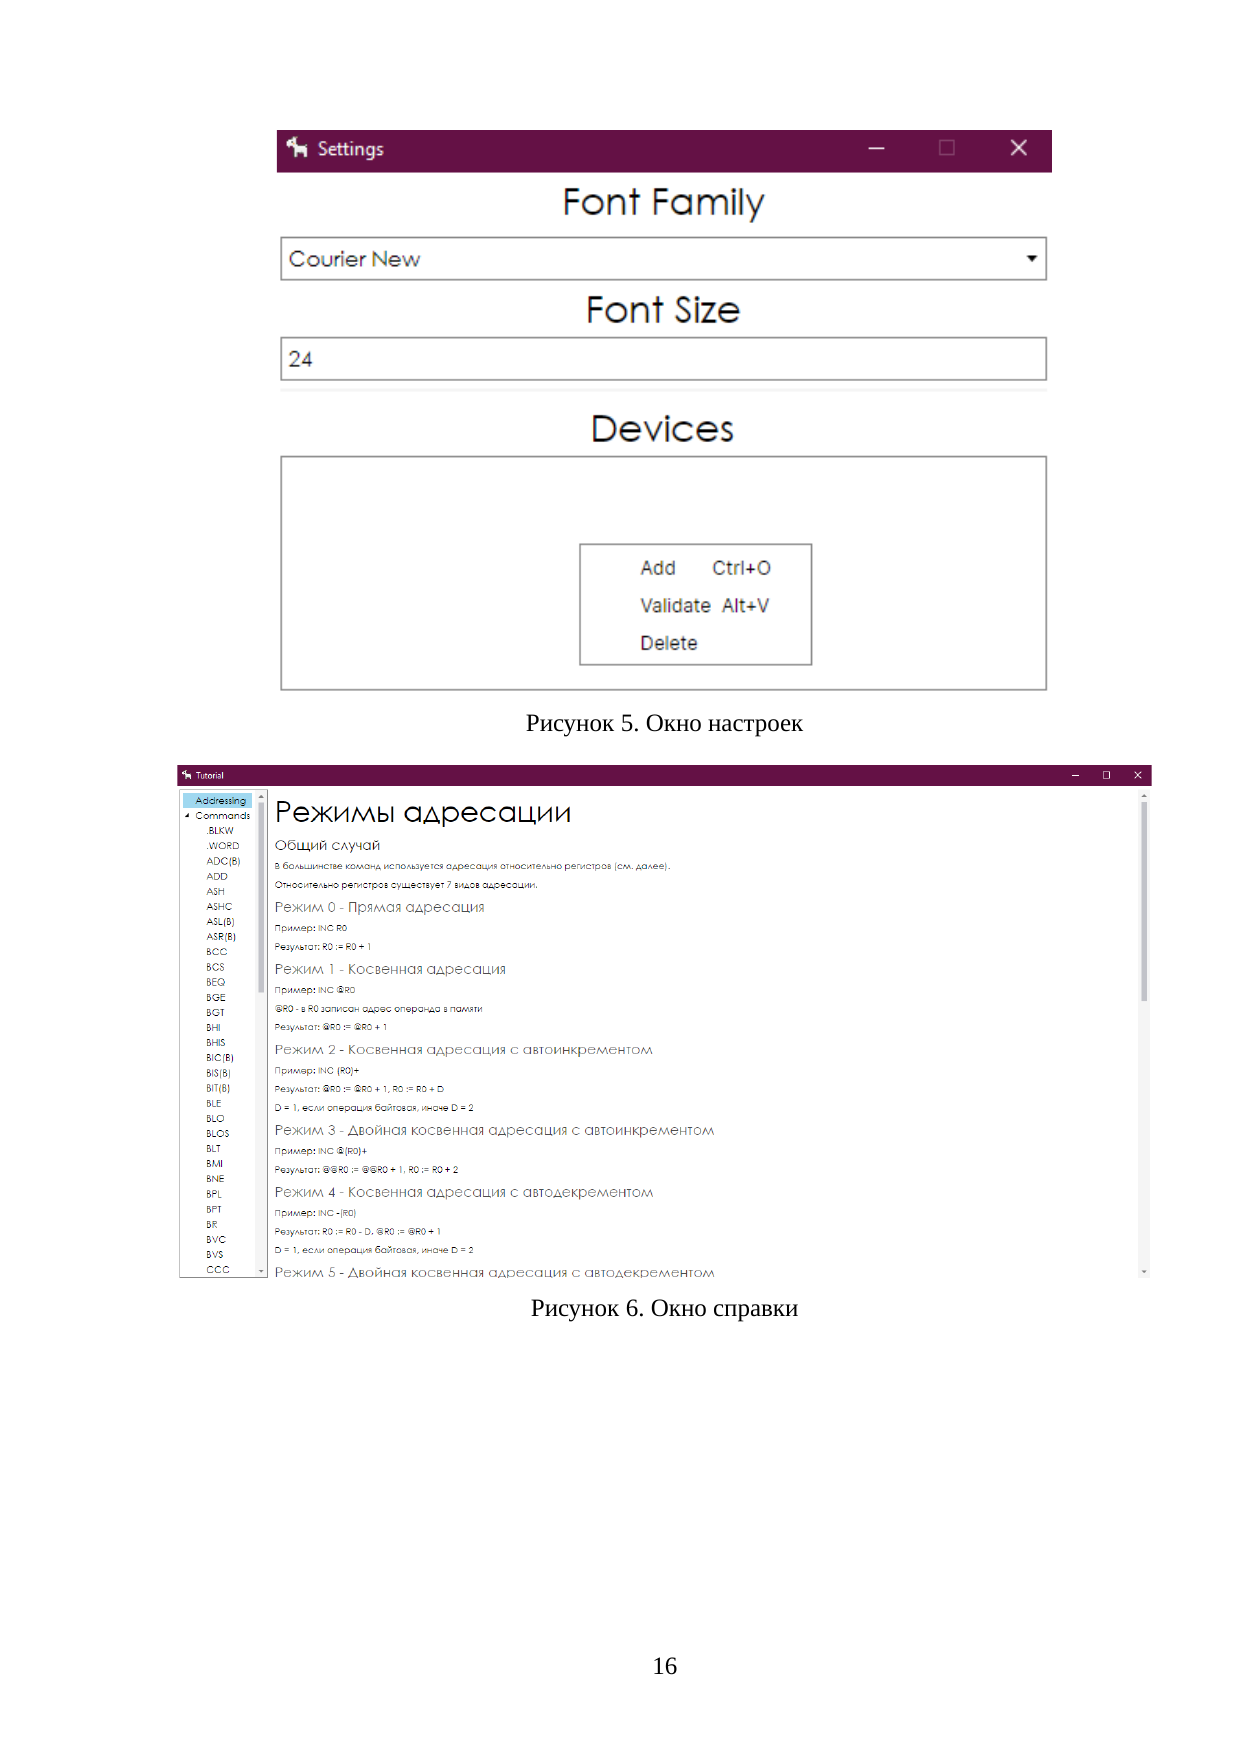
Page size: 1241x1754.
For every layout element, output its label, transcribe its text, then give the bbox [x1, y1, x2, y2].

picture [276, 130, 1052, 694]
picture [177, 765, 1152, 1279]
text Рисунок 5. Окно настроек [277, 694, 1052, 737]
text Рисунок 6. Окно справки [177, 1279, 1152, 1321]
